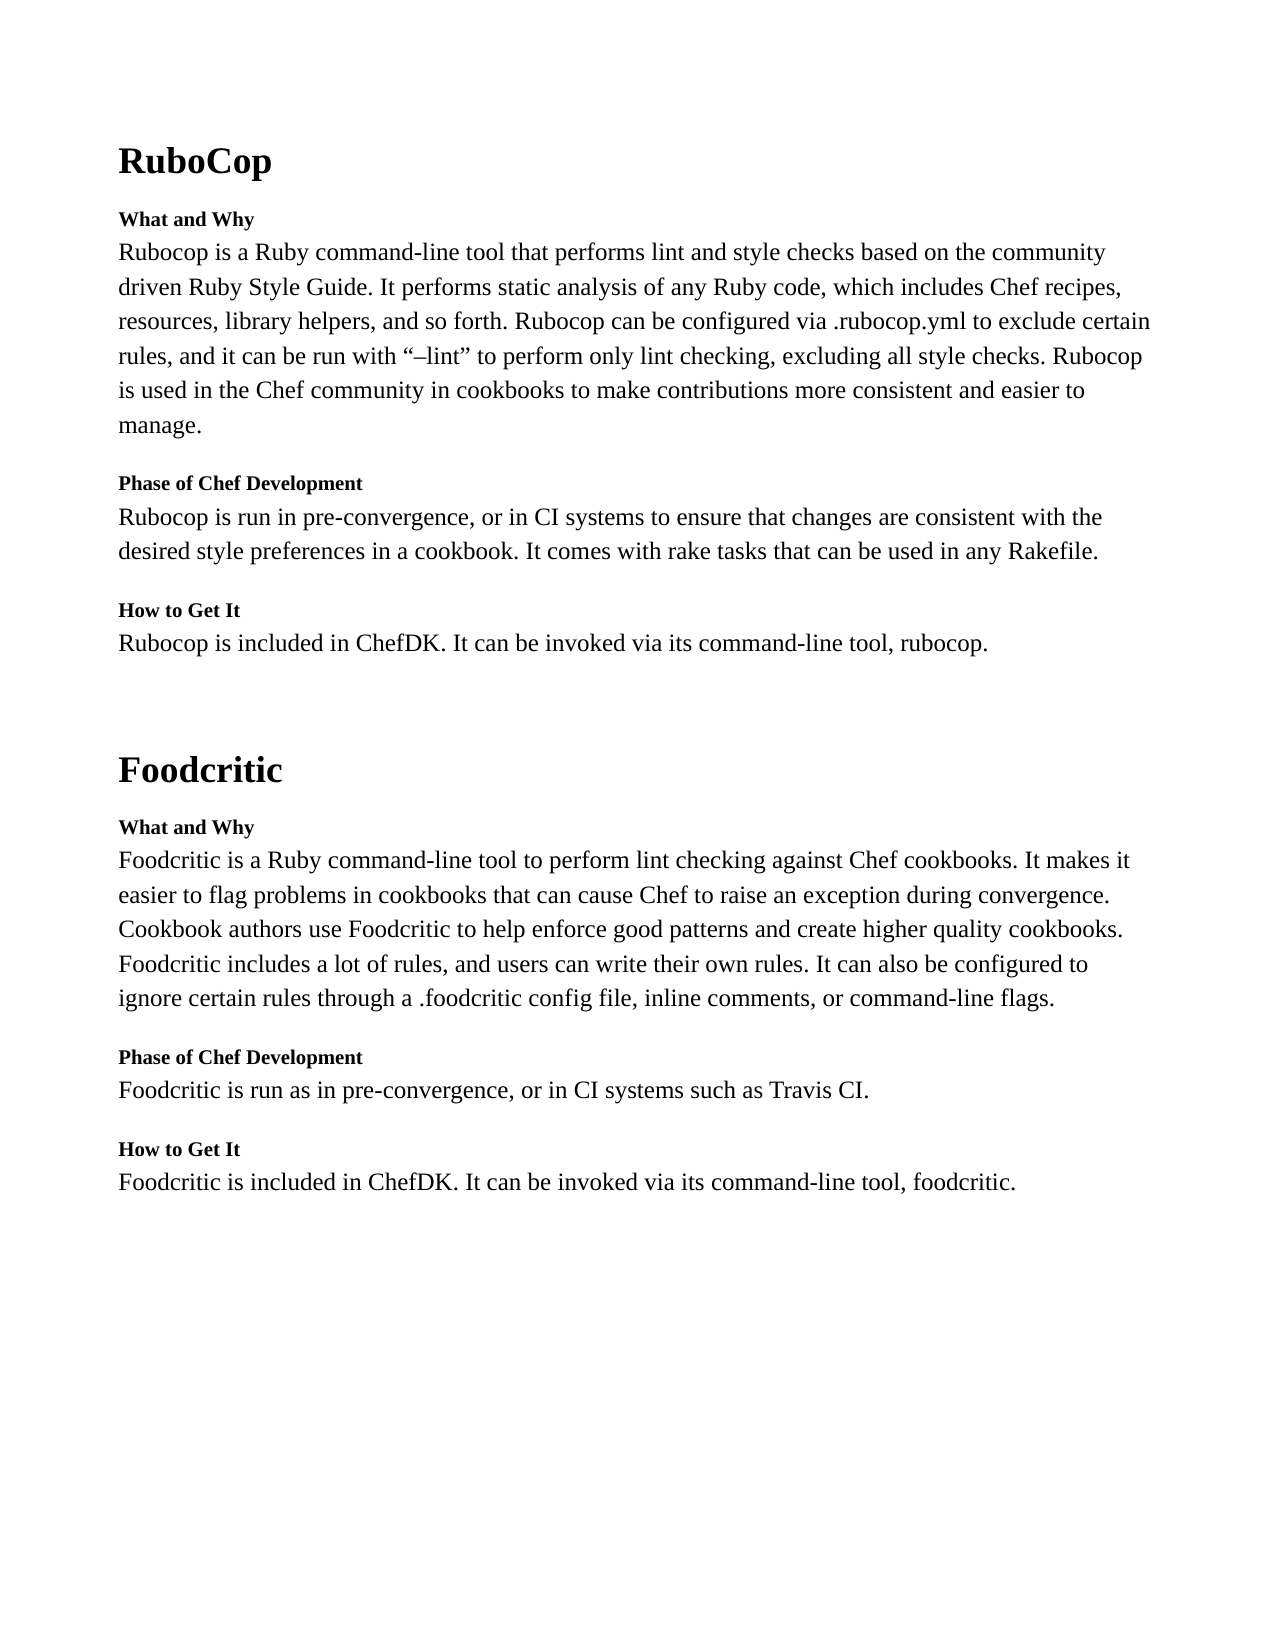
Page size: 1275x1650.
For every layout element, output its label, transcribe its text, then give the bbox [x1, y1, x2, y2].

subtitle What and Why [118, 207, 1157, 231]
subtitle Phase of Chef Development [118, 1045, 1157, 1069]
subtitle Foodcritic [118, 747, 1157, 790]
subtitle RuboCop [118, 139, 1157, 182]
text Rubocop is included in ChefDK. It can be invoked via its command-line tool, rubocop. [118, 628, 1157, 657]
subtitle What and Why [118, 815, 1157, 839]
text Foodcritic is included in ChefDK. It can be invoked via its command-line tool, foodcritic. [118, 1167, 1157, 1196]
subtitle Phase of Chef Development [118, 471, 1157, 495]
text Rubocop is run in pre-convergence, or in CI systems to ensure that changes are consistent with the desired style preferences in a cookbook. It comes with rake tasks that can be used in any Rakefile. [118, 502, 1157, 565]
text Rubocop is a Ruby command-line tool that performs lint and style checks based on the community driven Ruby Style Guide. It performs static analysis of any Ruby code, which includes Chef recipes, resources, library helpers, and so forth. Rubocop can be configured via .rubocop.yml to exclude certain rules, and it can be run with “–lint” to perform only lint checking, excluding all style checks. Rubocop is used in the Chef community in cookbooks to make contributions more consistent and easier to manage. [118, 237, 1157, 438]
subtitle How to Get It [118, 1137, 1157, 1161]
text Foodcritic is a Ruby command-line tool to perform lint checking against Chef cookbooks. It makes it easier to flag problems in cookbooks that can cause Chef to raise an exception during convergence. Cookbook authors use Foodcritic to help enforce good patterns and create higher quality cookbooks. Foodcritic includes a lot of rules, and users can write their own rules. It can also be configured to ignore certain rules through a .foodcritic config file, inline comments, or command-line flags. [118, 845, 1157, 1012]
text Foodcritic is run as in pre-convergence, or in CI systems such as Travis CI. [118, 1075, 1157, 1104]
subtitle How to Get It [118, 598, 1157, 622]
